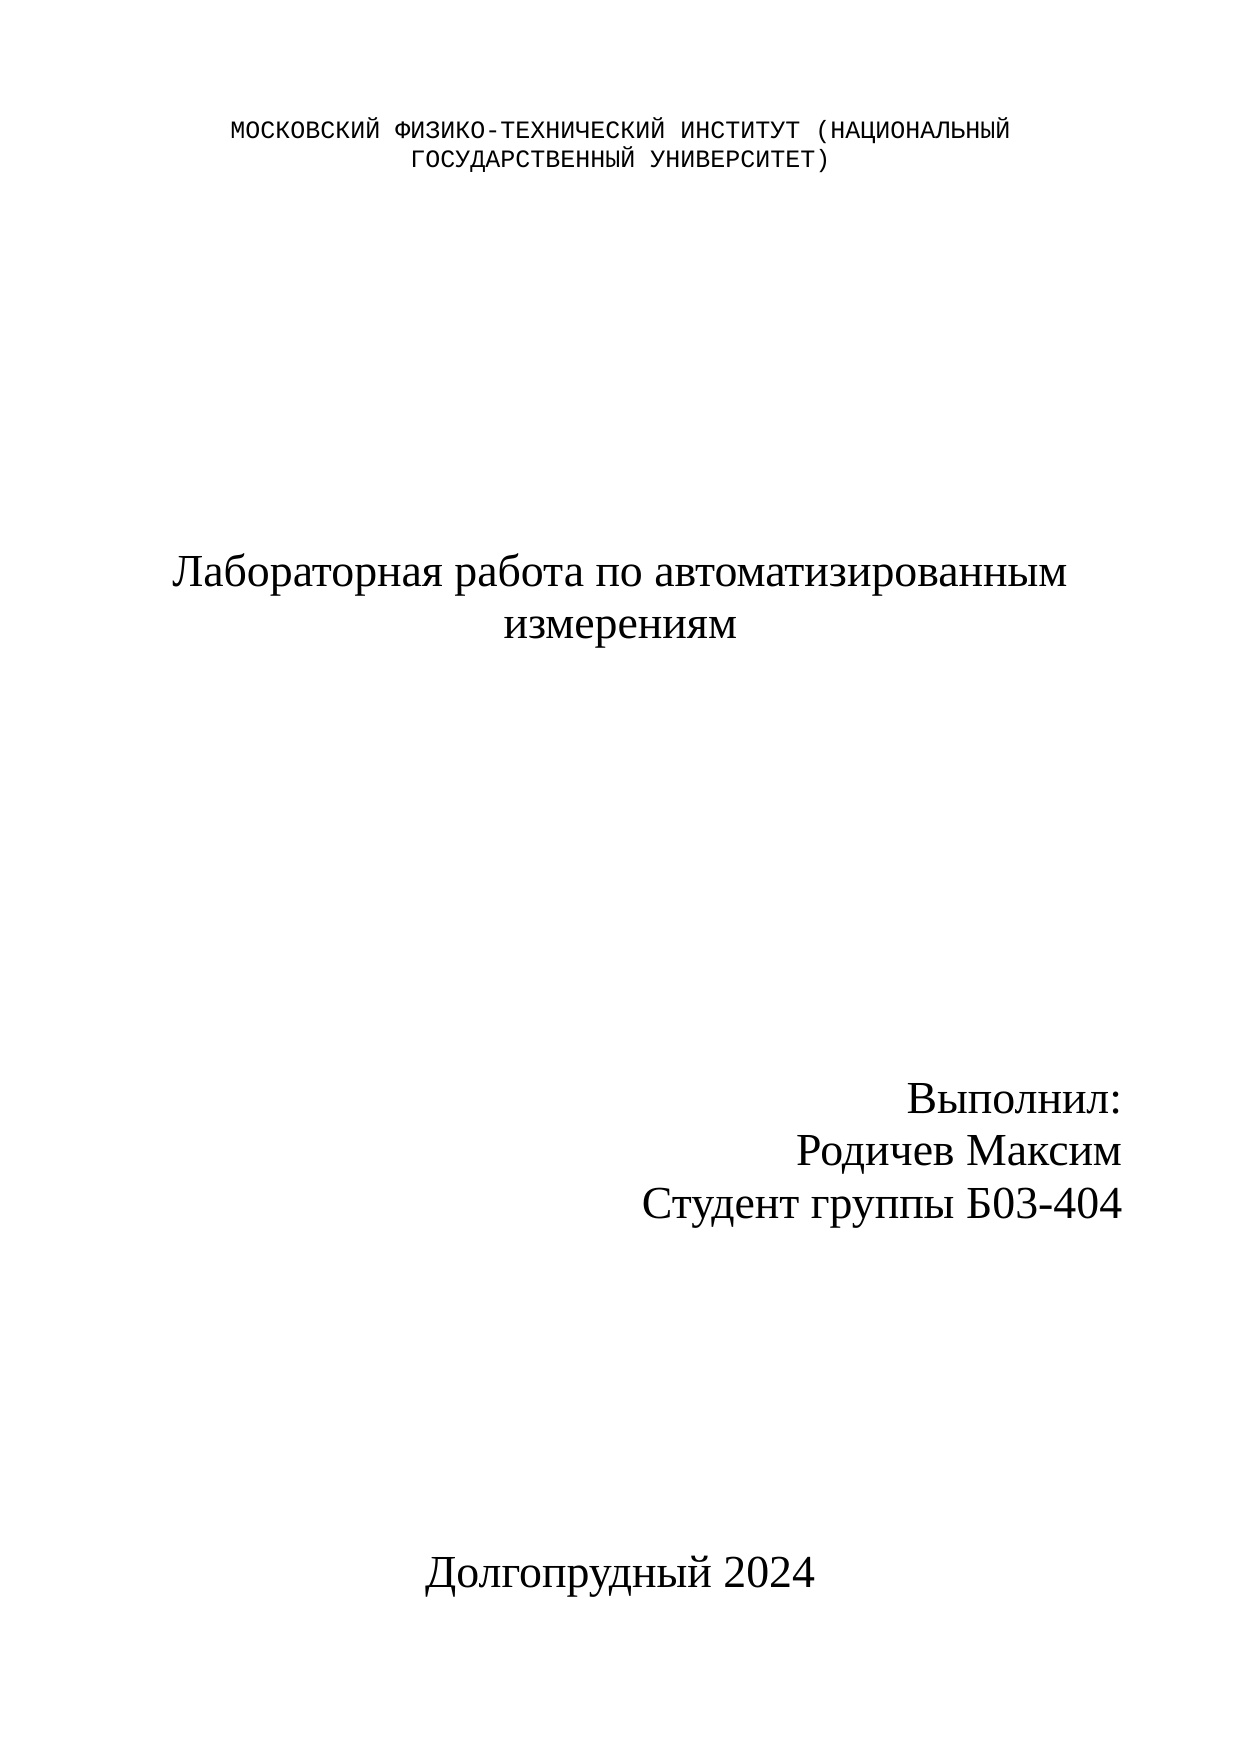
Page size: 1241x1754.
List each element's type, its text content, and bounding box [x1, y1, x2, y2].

text Долгопрудный 2024 [118, 1544, 1122, 1597]
text Лабораторная работа по автоматизированным измерениям [118, 543, 1122, 648]
text МОСКОВСКИЙ ФИЗИКО-ТЕХНИЧЕСКИЙ ИНСТИТУТ (НАЦИОНАЛЬНЫЙ ГОСУДАРСТВЕННЫЙ УНИВЕРСИТЕТ) [118, 118, 1122, 175]
text Выполнил: [118, 1070, 1122, 1123]
text Студент группы Б03-404 [118, 1176, 1122, 1228]
text Родичев Максим [118, 1123, 1122, 1176]
